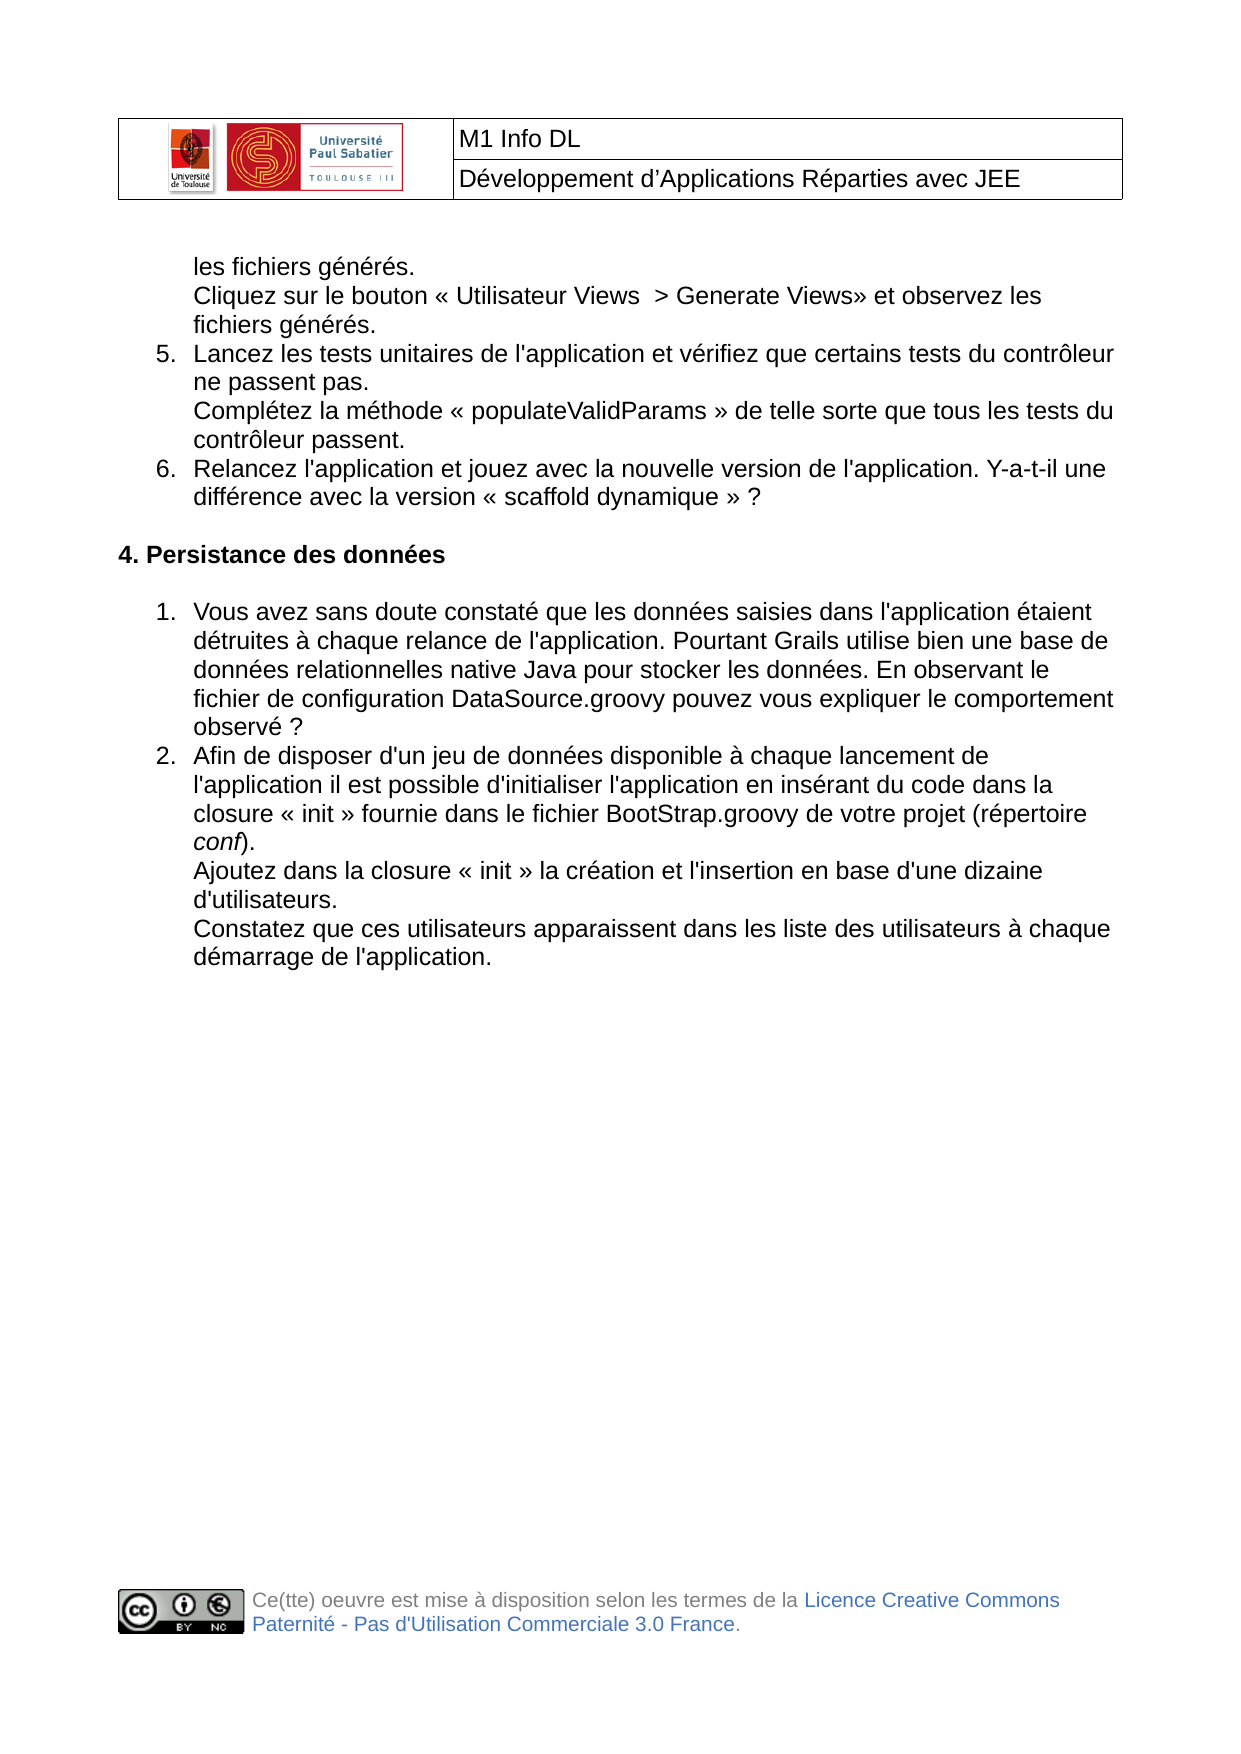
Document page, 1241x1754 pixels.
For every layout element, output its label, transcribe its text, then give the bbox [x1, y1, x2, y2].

list Vous avez sans doute constaté que les données saisies dans l'application étaient détruites à chaque relance de l'application. Pourtant Grails utilise bien une base de données relationnelles native Java pour stocker les données. En observant le fichier de configuration DataSource.groovy pouvez vous expliquer le comportement observé ? [156, 597, 1122, 741]
picture [118, 1589, 245, 1634]
picture [164, 123, 407, 195]
list les fichiers générés. Cliquez sur le bouton « Utilisateur Views > Generate Views» et observez les fichiers générés. [156, 252, 1122, 338]
list Lancez les tests unitaires de l'application et vérifiez que certains tests du contrôleur ne passent pas. Complétez la méthode « populateValidParams » de telle sorte que tous les tests du contrôleur passent. [156, 338, 1122, 453]
list Relancez l'application et jouez avec la nouvelle version de l'application. Y-a-t-il une différence avec la version « scaffold dynamique » ? [156, 453, 1122, 511]
list Afin de disposer d'un jeu de données disponible à chaque lancement de l'application il est possible d'initialiser l'application en insérant du code dans la closure « init » fournie dans le fichier BootStrap.groovy de votre projet (répertoire conf). Ajoutez dans la closure « init » la création et l'insertion en base d'une dizaine d'utilisateurs. Constatez que ces utilisateurs apparaissent dans les liste des utilisateurs à chaque démarrage de l'application. [156, 741, 1122, 971]
text 4. Persistance des données [118, 540, 1122, 568]
